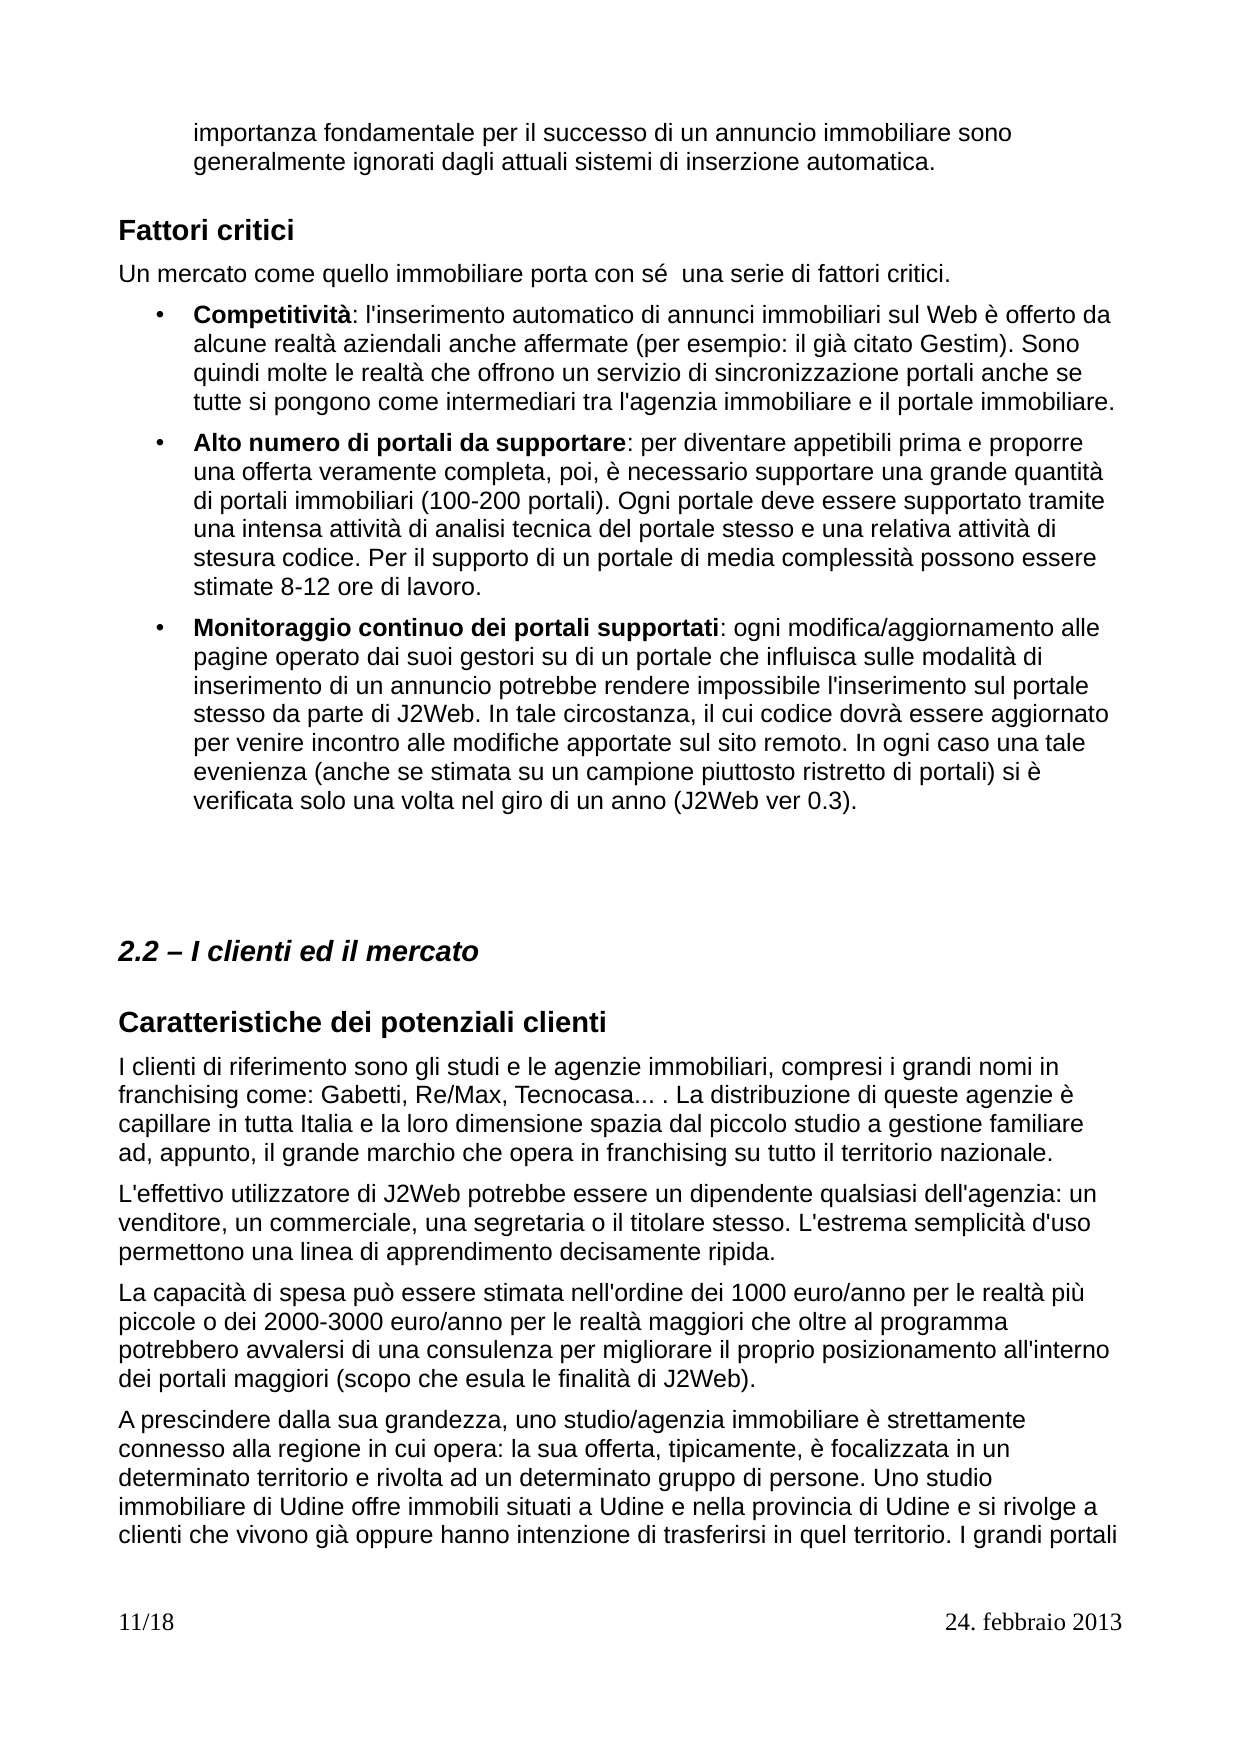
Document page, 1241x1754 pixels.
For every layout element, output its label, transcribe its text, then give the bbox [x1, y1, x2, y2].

text La capacità di spesa può essere stimata nell'ordine dei 1000 euro/anno per le realtà più piccole o dei 2000-3000 euro/anno per le realtà maggiori che oltre al programma potrebbero avvalersi di una consulenza per migliorare il proprio posizionamento all'interno dei portali maggiori (scopo che esula le finalità di J2Web). [118, 1278, 1122, 1393]
subtitle Caratteristiche dei potenziali clienti [118, 1006, 1122, 1039]
text I clienti di riferimento sono gli studi e le agenzie immobiliari, compresi i grandi nomi in franchising come: Gabetti, Re/Max, Tecnocasa... . La distribuzione di queste agenzie è capillare in tutta Italia e la loro dimensione spazia dal piccolo studio a gestione familiare ad, appunto, il grande marchio che opera in franchising su tutto il territorio nazionale. [118, 1052, 1122, 1167]
text L'effettivo utilizzatore di J2Web potrebbe essere un dipendente qualsiasi dell'agenzia: un venditore, un commerciale, una segretaria o il titolare stesso. L'estrema semplicità d'uso permettono una linea di apprendimento decisamente ripida. [118, 1179, 1122, 1265]
list Monitoraggio continuo dei portali supportati: ogni modifica/aggiornamento alle pagine operato dai suoi gestori su di un portale che influisca sulle modalità di inserimento di un annuncio potrebbe rendere impossibile l'inserimento sul portale stesso da parte di J2Web. In tale circostanza, il cui codice dovrà essere aggiornato per venire incontro alle modifiche apportate sul sito remoto. In ogni caso una tale evenienza (anche se stimata su un campione piuttosto ristretto di portali) si è verificata solo una volta nel giro di un anno (J2Web ver 0.3). [156, 613, 1122, 814]
text A prescindere dalla sua grandezza, uno studio/agenzia immobiliare è strettamente connesso alla regione in cui opera: la sua offerta, tipicamente, è focalizzata in un determinato territorio e rivolta ad un determinato gruppo di persone. Uno studio immobiliare di Udine offre immobili situati a Udine e nella provincia di Udine e si rivolge a clienti che vivono già oppure hanno intenzione di trasferirsi in quel territorio. I grandi portali [118, 1405, 1122, 1549]
subtitle Fattori critici [118, 213, 1122, 247]
list importanza fondamentale per il successo di un annuncio immobiliare sono generalmente ignorati dagli attuali sistemi di inserzione automatica. [156, 118, 1122, 176]
subtitle 2.2 – I clienti ed il mercato [118, 934, 1122, 968]
list Alto numero di portali da supportare: per diventare appetibili prima e proporre una offerta veramente completa, poi, è necessario supportare una grande quantità di portali immobiliari (100-200 portali). Ogni portale deve essere supportato tramite una intensa attività di analisi tecnica del portale stesso e una relativa attività di stesura codice. Per il supporto di un portale di media complessità possono essere stimate 8-12 ore di lavoro. [156, 428, 1122, 601]
list Competitività: l'inserimento automatico di annunci immobiliari sul Web è offerto da alcune realtà aziendali anche affermate (per esempio: il già citato Gestim). Sono quindi molte le realtà che offrono un servizio di sincronizzazione portali anche se tutte si pongono come intermediari tra l'agenzia immobiliare e il portale immobiliare. [156, 300, 1122, 416]
text Un mercato come quello immobiliare porta con sé una serie di fattori critici. [118, 259, 1122, 288]
